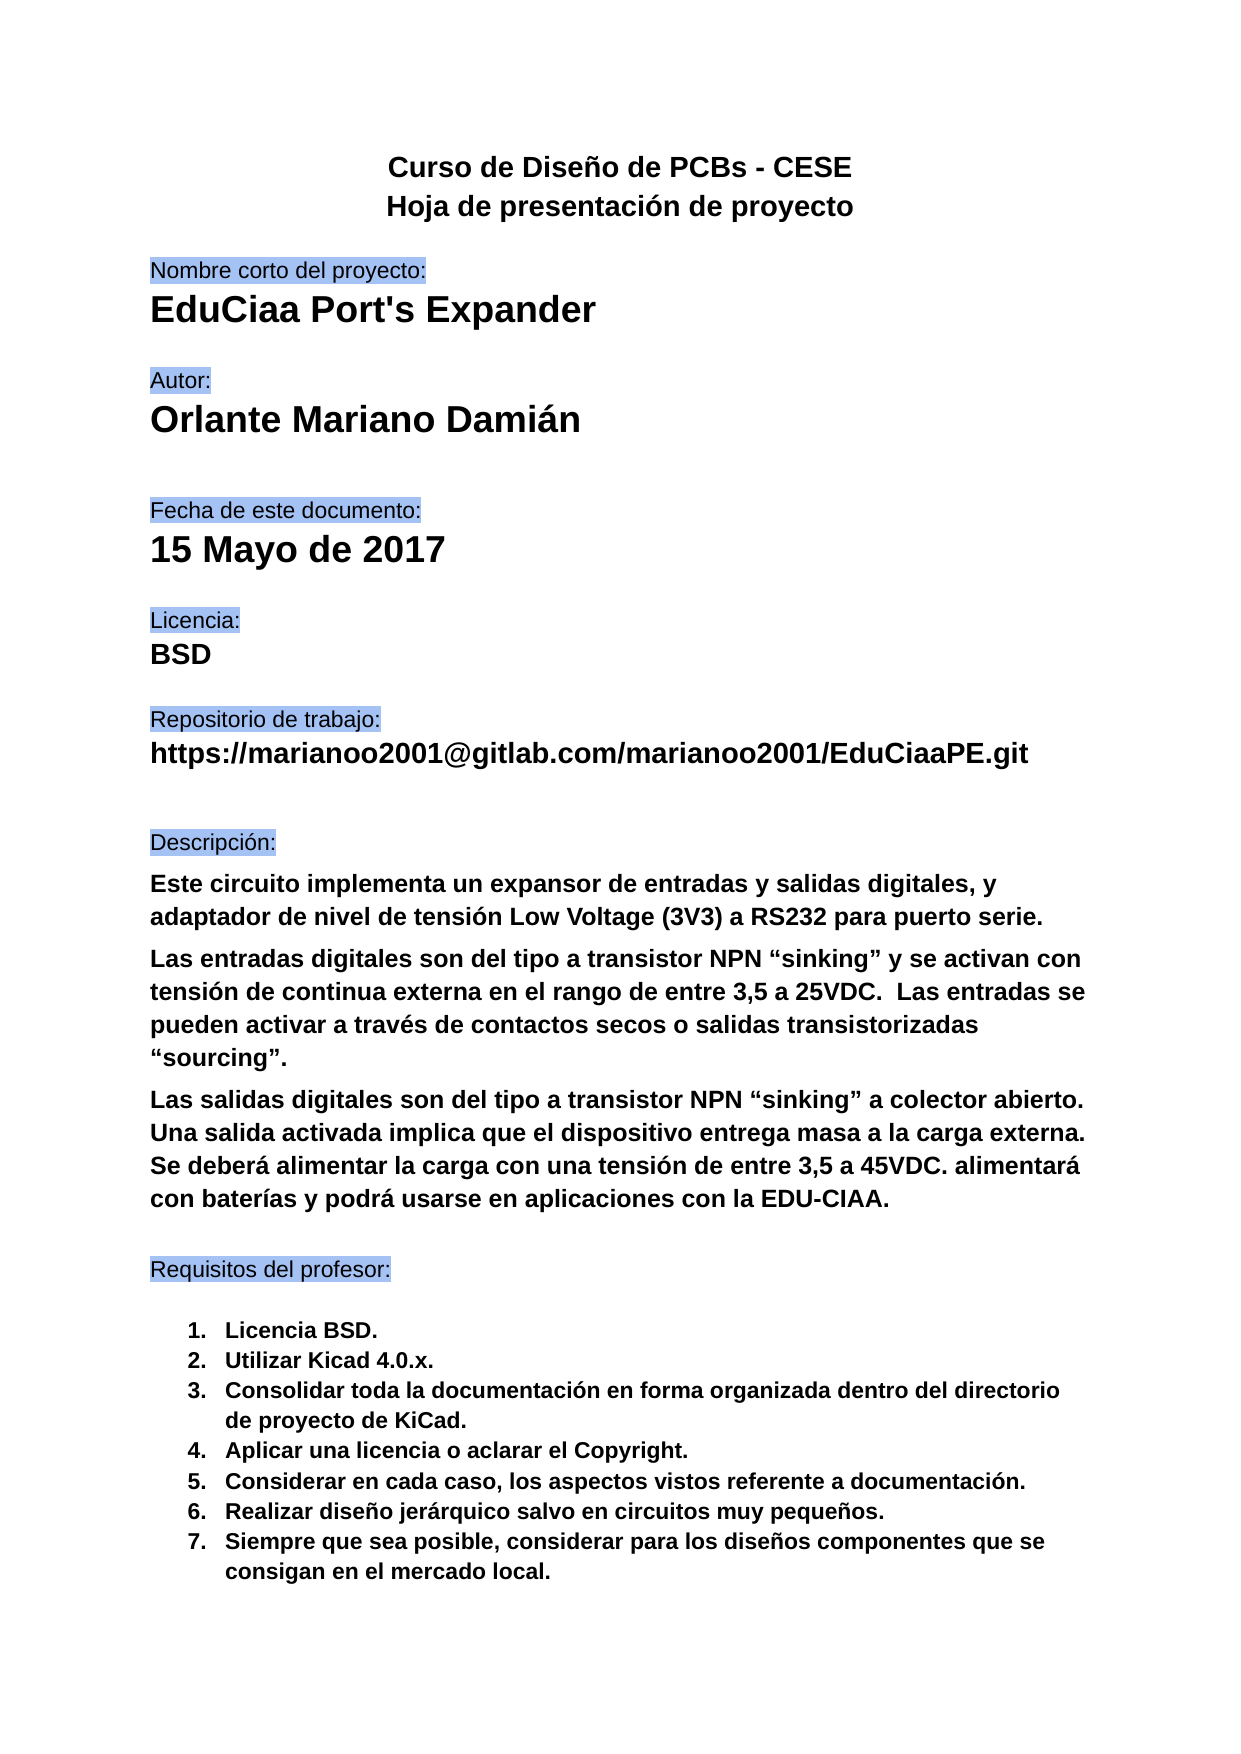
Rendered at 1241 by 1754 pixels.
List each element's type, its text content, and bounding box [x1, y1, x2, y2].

text Repositorio de trabajo: [150, 706, 1090, 732]
list Realizar diseño jerárquico salvo en circuitos muy pequeños. [187, 1498, 1090, 1524]
text EduCiaa Port's Expander [150, 287, 1090, 331]
text 15 Mayo de 2017 [150, 527, 1090, 570]
text Hoja de presentación de proyecto [150, 188, 1090, 222]
list Utilizar Kicad 4.0.x. [187, 1347, 1090, 1373]
text Descripción: [150, 829, 1090, 856]
text Requisitos del profesor: [150, 1256, 1090, 1282]
text Autor: [150, 367, 1090, 394]
text Nombre corto del proyecto: [150, 257, 1090, 284]
text Las entradas digitales son del tipo a transistor NPN “sinking” y se activan con tensión de continua externa en el rango de entre 3,5 a 25VDC. Las entradas se pueden activar a través de contactos secos o salidas transistorizadas “sourcing”. [150, 943, 1090, 1071]
text Las salidas digitales son del tipo a transistor NPN “sinking” a colector abierto. Una salida activada implica que el dispositivo entrega masa a la carga externa. Se deberá alimentar la carga con una tensión de entre 3,5 a 45VDC. alimentará con baterías y podrá usarse en aplicaciones con la EDU-CIAA. [150, 1084, 1090, 1212]
text Licencia: [150, 607, 1090, 633]
list Considerar en cada caso, los aspectos vistos referente a documentación. [187, 1468, 1090, 1494]
list Consolidar toda la documentación en forma organizada dentro del directorio de proyecto de KiCad. [187, 1377, 1090, 1433]
text Orlante Mariano Damián [150, 397, 1090, 441]
list Siempre que sea posible, considerar para los diseños componentes que se consigan en el mercado local. [187, 1528, 1090, 1584]
text https://marianoo2001@gitlab.com/marianoo2001/EduCiaaPE.git [150, 736, 1090, 769]
text Este circuito implementa un expansor de entradas y salidas digitales, y adaptador de nivel de tensión Low Voltage (3V3) a RS232 para puerto serie. [150, 868, 1090, 930]
text BSD [150, 637, 1090, 670]
list Aplicar una licencia o aclarar el Copyright. [187, 1437, 1090, 1464]
text Curso de Diseño de PCBs - CESE [150, 150, 1090, 183]
list Licencia BSD. [187, 1317, 1090, 1343]
text Fecha de este documento: [150, 497, 1090, 523]
